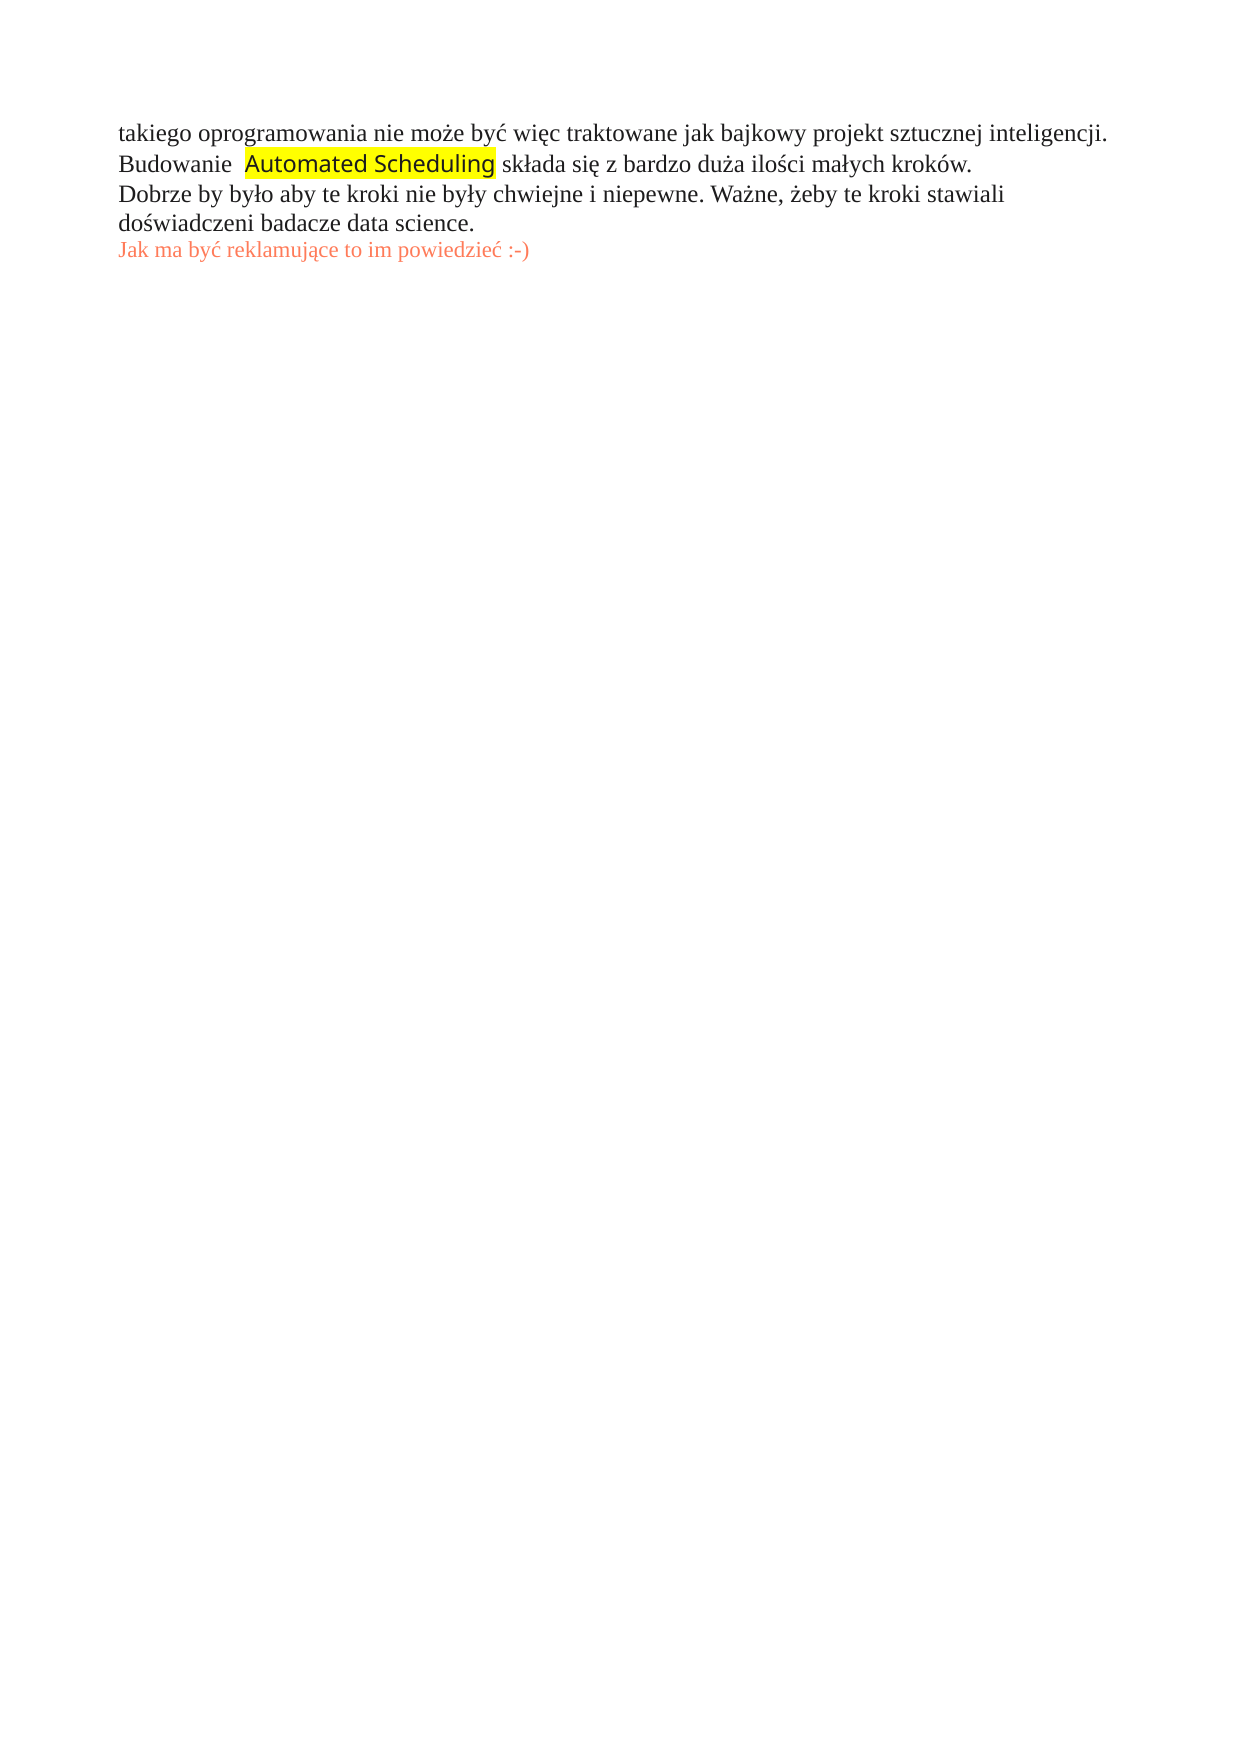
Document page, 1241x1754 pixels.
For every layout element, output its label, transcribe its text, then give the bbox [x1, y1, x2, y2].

text Dobrze by było aby te kroki nie były chwiejne i niepewne. Ważne, żeby te kroki stawiali doświadczeni badacze data science. [118, 179, 1122, 236]
text takiego oprogramowania nie może być więc traktowane jak bajkowy projekt sztucznej inteligencji. Budowanie Automated Scheduling składa się z bardzo duża ilości małych kroków. [118, 118, 1122, 179]
text Jak ma być reklamujące to im powiedzieć :-) [118, 236, 1122, 263]
